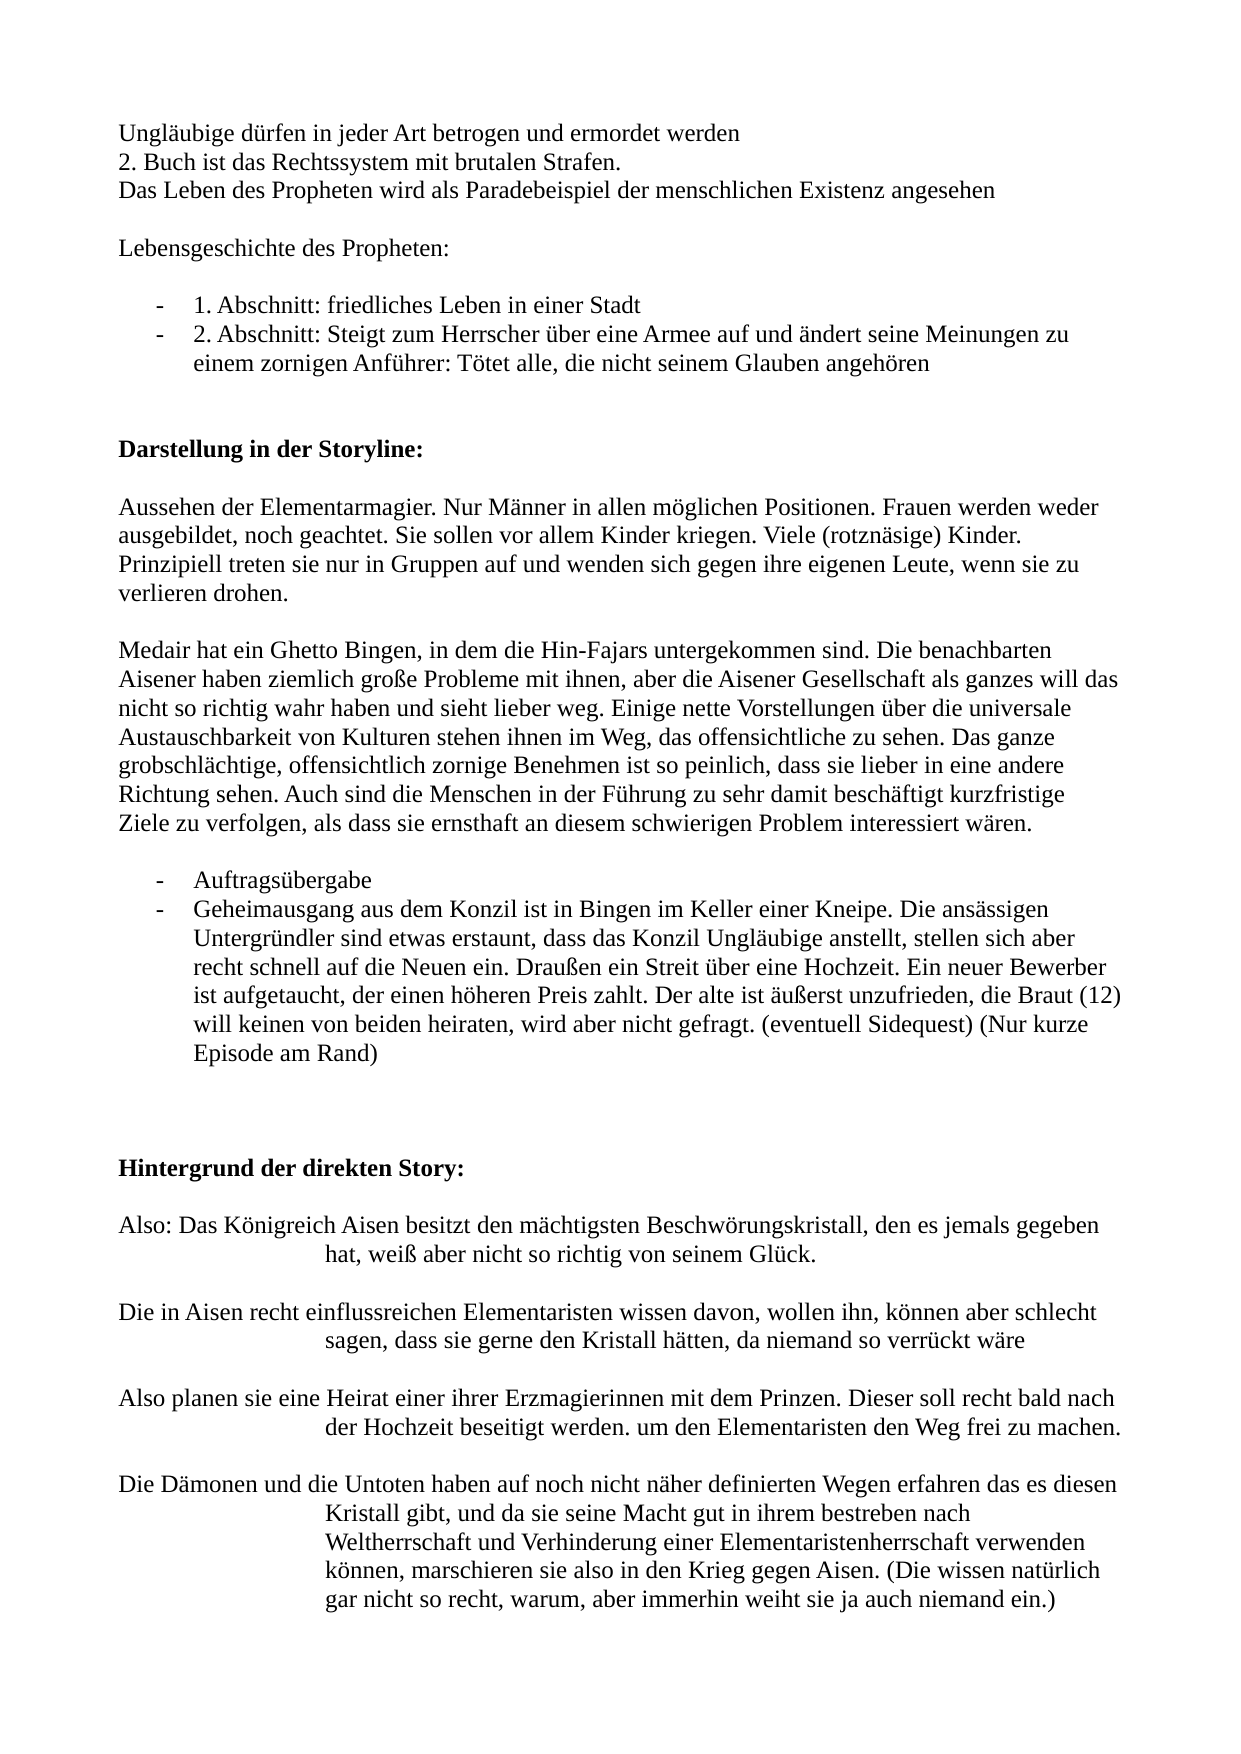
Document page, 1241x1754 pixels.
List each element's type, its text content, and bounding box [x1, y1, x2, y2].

text Darstellung in der Storyline: [118, 434, 1122, 463]
text Lebensgeschichte des Propheten: [118, 233, 1122, 262]
list Geheimausgang aus dem Konzil ist in Bingen im Keller einer Kneipe. Die ansässigen Untergründler sind etwas erstaunt, dass das Konzil Ungläubige anstellt, stellen sich aber recht schnell auf die Neuen ein. Draußen ein Streit über eine Hochzeit. Ein neuer Bewerber ist aufgetaucht, der einen höheren Preis zahlt. Der alte ist äußerst unzufrieden, die Braut (12) will keinen von beiden heiraten, wird aber nicht gefragt. (eventuell Sidequest) (Nur kurze Episode am Rand) [156, 894, 1122, 1067]
text Medair hat ein Ghetto Bingen, in dem die Hin-Fajars untergekommen sind. Die benachbarten Aisener haben ziemlich große Probleme mit ihnen, aber die Aisener Gesellschaft als ganzes will das nicht so richtig wahr haben und sieht lieber weg. Einige nette Vorstellungen über die universale Austauschbarkeit von Kulturen stehen ihnen im Weg, das offensichtliche zu sehen. Das ganze grobschlächtige, offensichtlich zornige Benehmen ist so peinlich, dass sie lieber in eine andere Richtung sehen. Auch sind die Menschen in der Führung zu sehr damit beschäftigt kurzfristige Ziele zu verfolgen, als dass sie ernsthaft an diesem schwierigen Problem interessiert wären. [118, 636, 1122, 837]
text Das Leben des Propheten wird als Paradebeispiel der menschlichen Existenz angesehen [118, 176, 1122, 204]
text Die Dämonen und die Untoten haben auf noch nicht näher definierten Wegen erfahren das es diesen Kristall gibt, und da sie seine Macht gut in ihrem bestreben nach Weltherrschaft und Verhinderung einer Elementaristenherrschaft verwenden können, marschieren sie also in den Krieg gegen Aisen. (Die wissen natürlich gar nicht so recht, warum, aber immerhin weiht sie ja auch niemand ein.) [118, 1469, 1122, 1613]
text 2. Buch ist das Rechtssystem mit brutalen Strafen. [118, 147, 1122, 176]
text Also planen sie eine Heirat einer ihrer Erzmagierinnen mit dem Prinzen. Dieser soll recht bald nach der Hochzeit beseitigt werden. um den Elementaristen den Weg frei zu machen. [118, 1383, 1122, 1441]
list 1. Abschnitt: friedliches Leben in einer Stadt [156, 291, 1122, 319]
text Ungläubige dürfen in jeder Art betrogen und ermordet werden [118, 118, 1122, 147]
text Aussehen der Elementarmagier. Nur Männer in allen möglichen Positionen. Frauen werden weder ausgebildet, noch geachtet. Sie sollen vor allem Kinder kriegen. Viele (rotznäsige) Kinder. Prinzipiell treten sie nur in Gruppen auf und wenden sich gegen ihre eigenen Leute, wenn sie zu verlieren drohen. [118, 492, 1122, 607]
text Die in Aisen recht einflussreichen Elementaristen wissen davon, wollen ihn, können aber schlecht sagen, dass sie gerne den Kristall hätten, da niemand so verrückt wäre [118, 1297, 1122, 1354]
list Auftragsübergabe [156, 866, 1122, 894]
text Also: Das Königreich Aisen besitzt den mächtigsten Beschwörungskristall, den es jemals gegeben hat, weiß aber nicht so richtig von seinem Glück. [118, 1211, 1122, 1268]
list 2. Abschnitt: Steigt zum Herrscher über eine Armee auf und ändert seine Meinungen zu einem zornigen Anführer: Tötet alle, die nicht seinem Glauben angehören [156, 319, 1122, 377]
text Hintergrund der direkten Story: [118, 1153, 1122, 1182]
